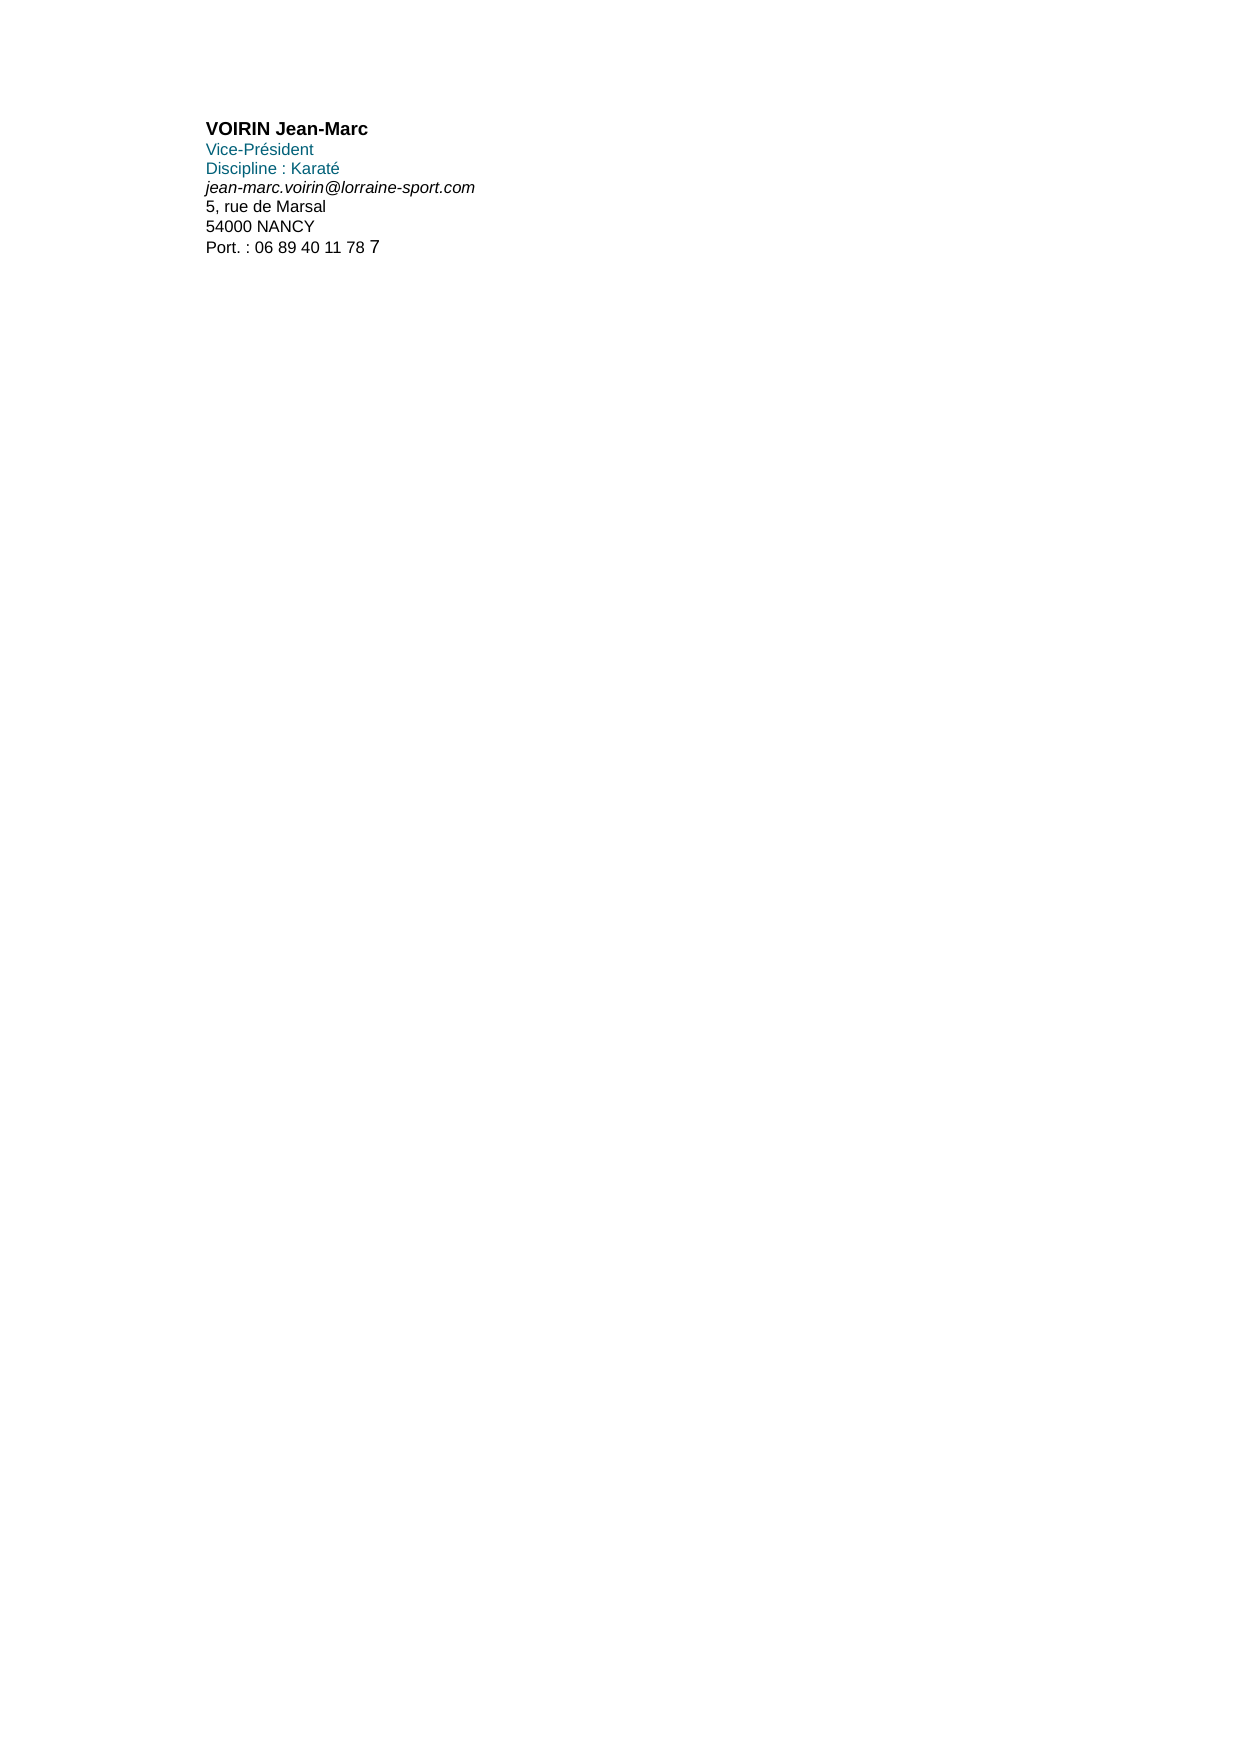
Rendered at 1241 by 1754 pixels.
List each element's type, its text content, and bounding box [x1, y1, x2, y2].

text jean-marc.voirin@lorraine-sport.com [206, 178, 1122, 197]
text Discipline : Karaté [206, 159, 1122, 178]
text Lorraine [118, 257, 1122, 281]
text 5, rue de Marsal [206, 197, 1122, 216]
text Vice-Président [206, 140, 1122, 159]
text VOIRIN Jean-Marc [206, 118, 1122, 140]
text 54000 NANCY [206, 216, 1122, 236]
text Port. : 06 89 40 11 78 7 [206, 236, 1122, 257]
